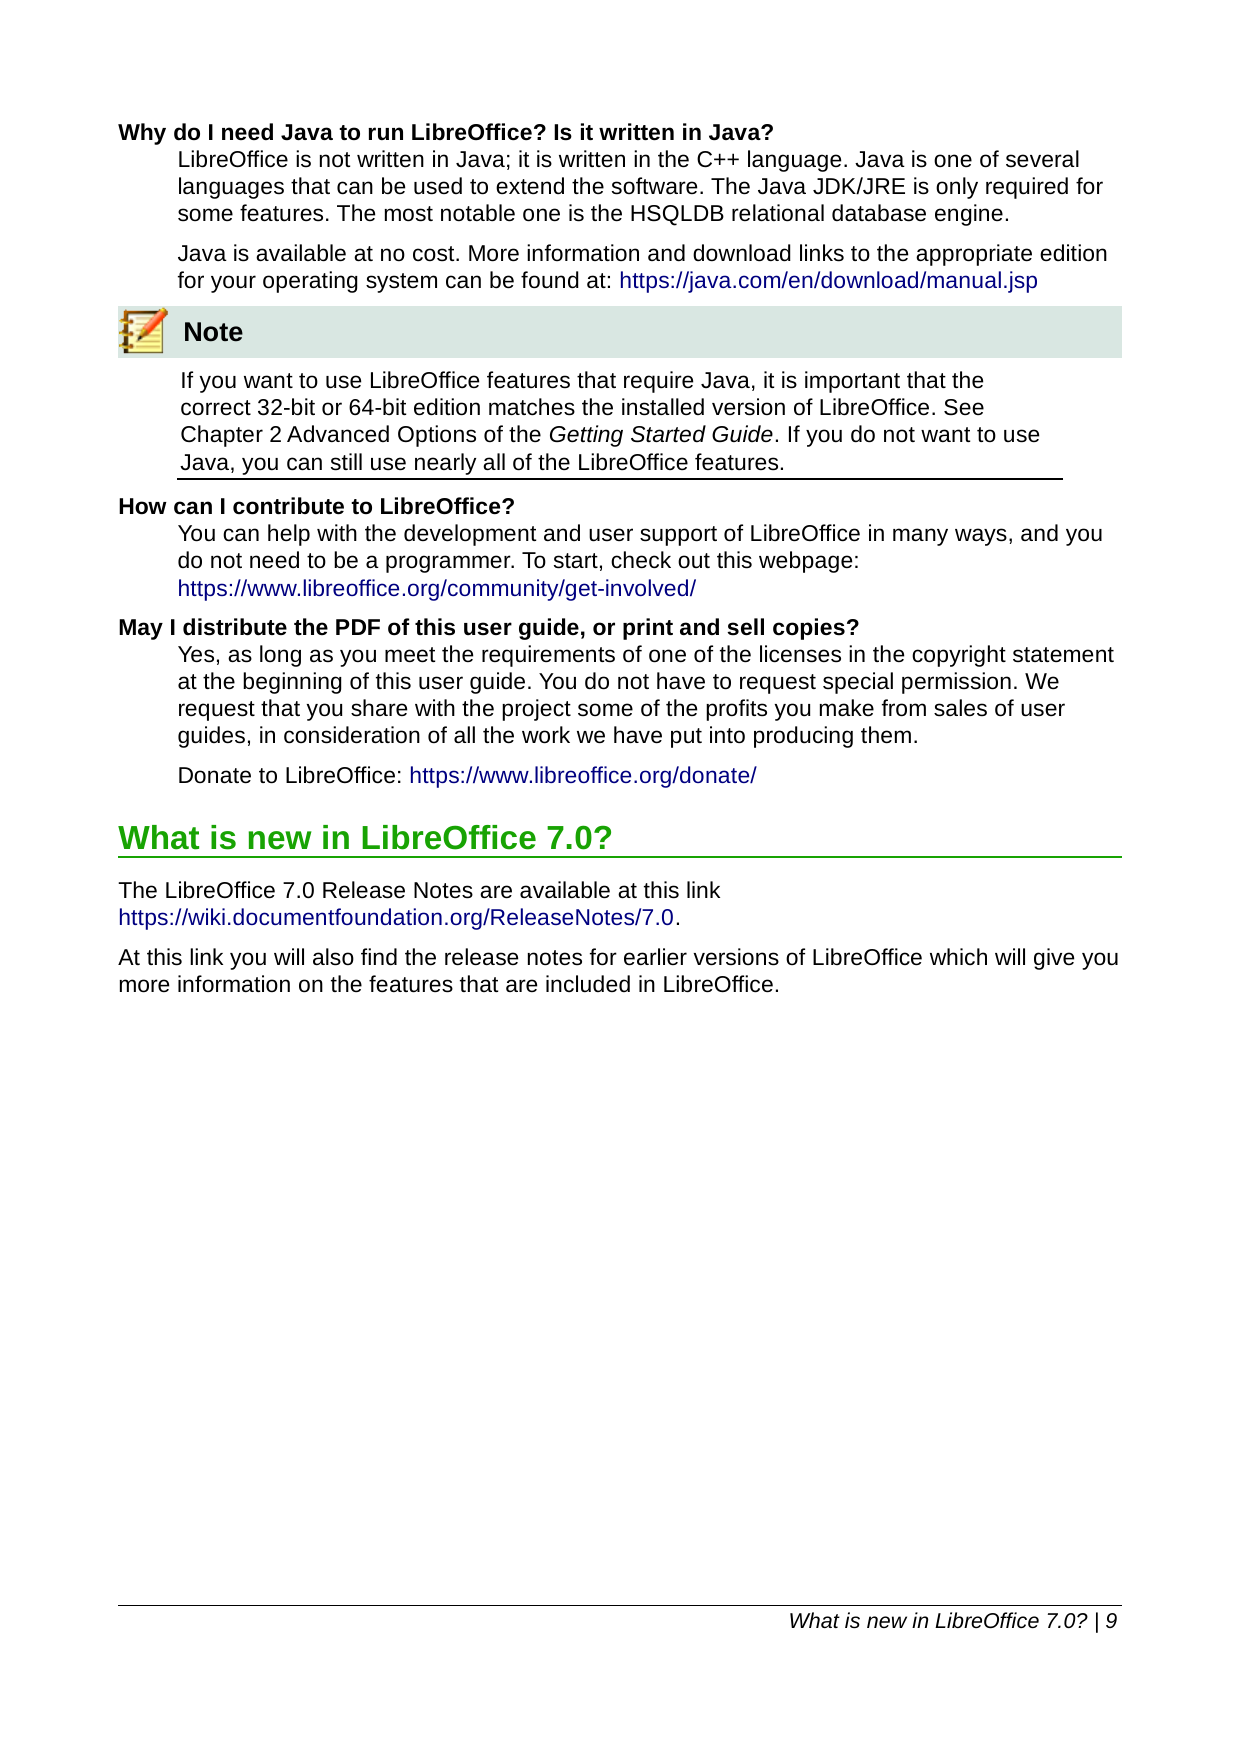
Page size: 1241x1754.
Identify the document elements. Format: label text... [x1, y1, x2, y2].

subtitle What is new in LibreOffice 7.0? [118, 818, 1122, 856]
text LibreOffice is not written in Java; it is written in the C++ language. Java is one of several languages that can be used to extend the software. The Java JDK/JRE is only required for some features. The most notable one is the HSQLDB relational database engine. [177, 145, 1122, 226]
text The LibreOffice 7.0 Release Notes are available at this link https://wiki.documentfoundation.org/ReleaseNotes/7.0. [118, 876, 1122, 930]
text Why do I need Java to run LibreOffice? Is it written in Java? [118, 118, 1122, 145]
text You can help with the development and user support of LibreOffice in many ways, and you do not need to be a programmer. To start, check out this webpage: https://www.libreoffice.org/community/get-involved/ [177, 520, 1122, 601]
text At this link you will also find the release notes for earlier versions of LibreOffice which will give you more information on the features that are included in LibreOffice. [118, 943, 1122, 997]
text Donate to LibreOffice: https://www.libreoffice.org/donate/ [177, 761, 1122, 788]
subtitle Note [118, 306, 1122, 358]
text Yes, as long as you meet the requirements of one of the licenses in the copyright statement at the beginning of this user guide. You do not have to request special permission. We request that you share with the project some of the profits you make from sales of user guides, in consideration of all the work we have put into producing them. [177, 641, 1122, 749]
picture [119, 306, 170, 357]
text May I distribute the PDF of this user guide, or print and sell copies? [118, 613, 1122, 641]
text How can I contribute to LibreOffice? [118, 493, 1122, 520]
text If you want to use LibreOffice features that require Java, it is important that the correct 32-bit or 64-bit edition matches the installed version of LibreOffice. See Chapter 2 Advanced Options of the Getting Started Guide. If you do not want to use Java, you can still use nearly all of the LibreOffice features. [177, 364, 1063, 478]
text Java is available at no cost. More information and download links to the appropriate edition for your operating system can be found at: https://java.com/en/download/manual.jsp [177, 239, 1122, 293]
